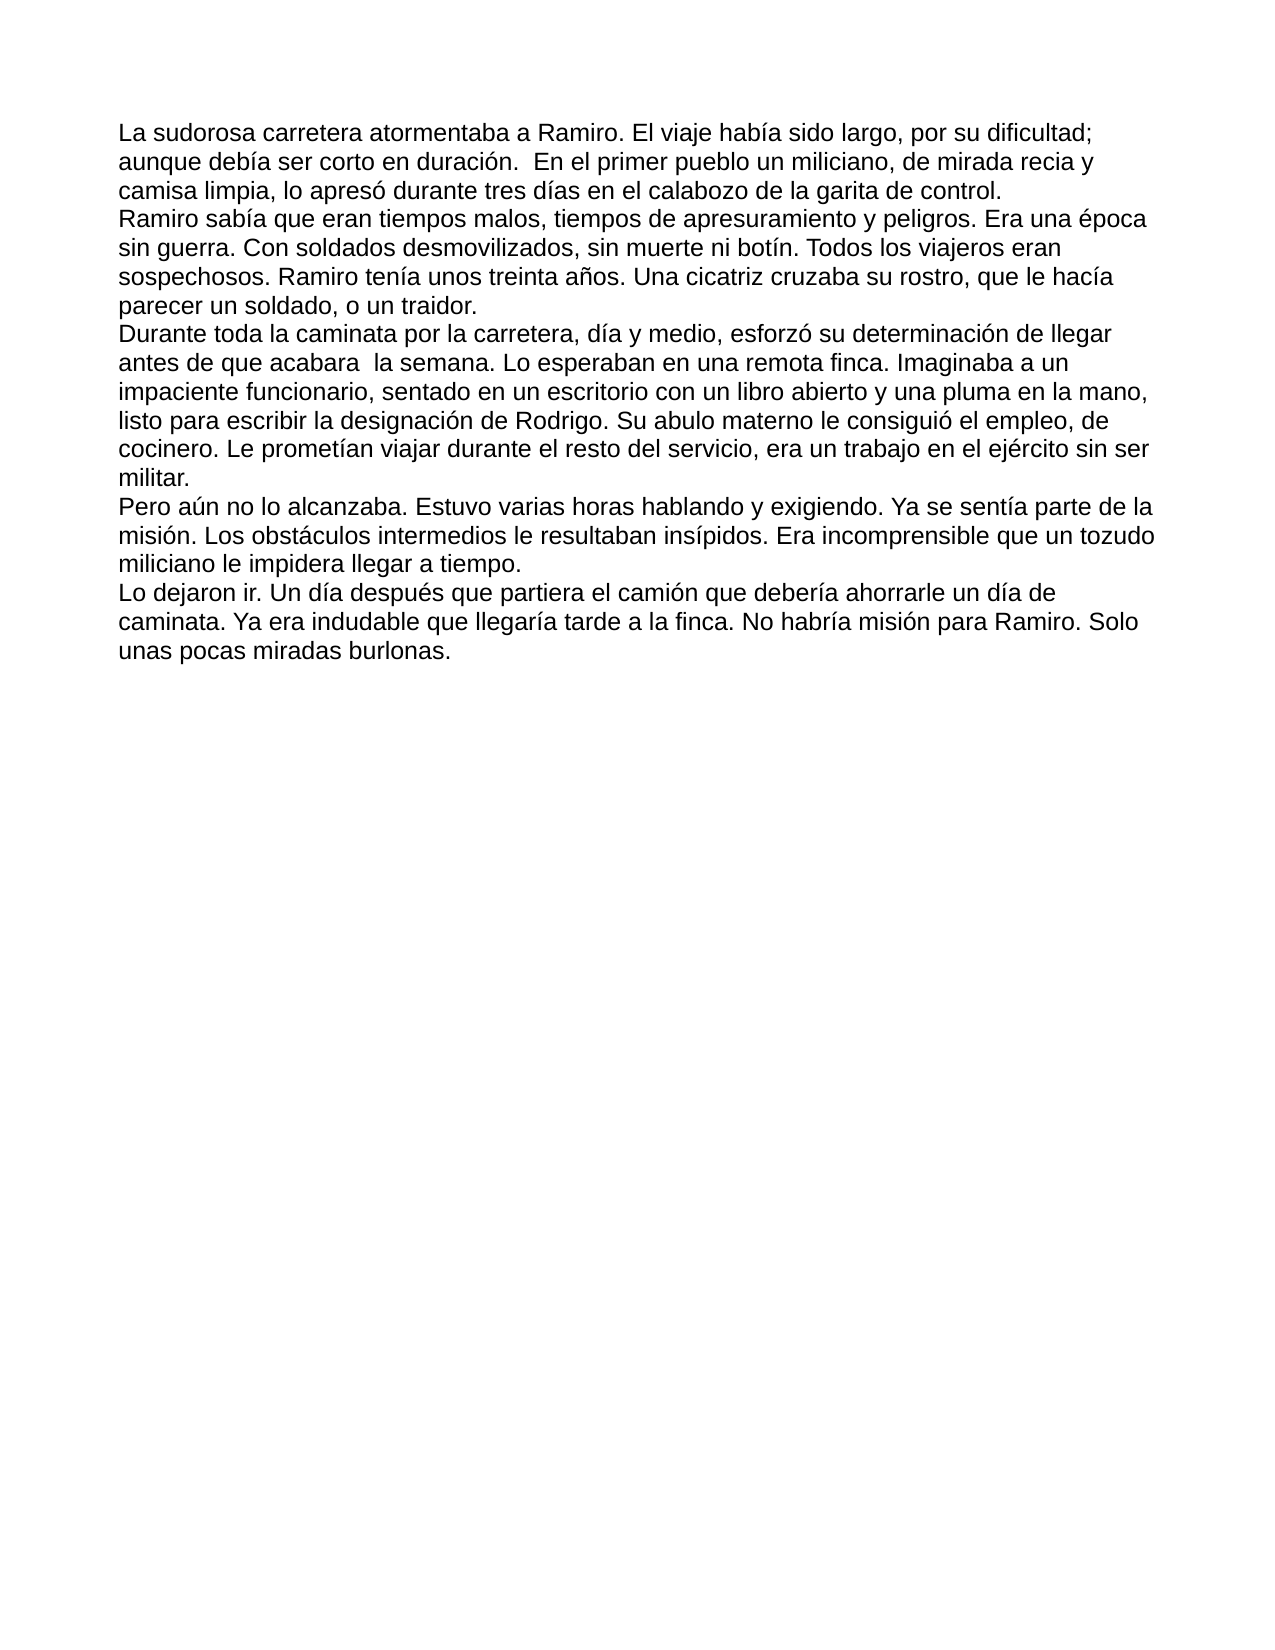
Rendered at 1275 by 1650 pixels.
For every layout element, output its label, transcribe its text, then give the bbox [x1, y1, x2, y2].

text La sudorosa carretera atormentaba a Ramiro. El viaje había sido largo, por su dificultad; aunque debía ser corto en duración. En el primer pueblo un miliciano, de mirada recia y camisa limpia, lo apresó durante tres días en el calabozo de la garita de control. [118, 118, 1157, 204]
text Lo dejaron ir. Un día después que partiera el camión que debería ahorrarle un día de caminata. Ya era indudable que llegaría tarde a la finca. No habría misión para Ramiro. Solo unas pocas miradas burlonas. [118, 578, 1157, 664]
text Pero aún no lo alcanzaba. Estuvo varias horas hablando y exigiendo. Ya se sentía parte de la misión. Los obstáculos intermedios le resultaban insípidos. Era incomprensible que un tozudo miliciano le impidera llegar a tiempo. [118, 492, 1157, 578]
text Ramiro sabía que eran tiempos malos, tiempos de apresuramiento y peligros. Era una época sin guerra. Con soldados desmovilizados, sin muerte ni botín. Todos los viajeros eran sospechosos. Ramiro tenía unos treinta años. Una cicatriz cruzaba su rostro, que le hacía parecer un soldado, o un traidor. [118, 204, 1157, 319]
text Durante toda la caminata por la carretera, día y medio, esforzó su determinación de llegar antes de que acabara la semana. Lo esperaban en una remota finca. Imaginaba a un impaciente funcionario, sentado en un escritorio con un libro abierto y una pluma en la mano, listo para escribir la designación de Rodrigo. Su abulo materno le consiguió el empleo, de cocinero. Le prometían viajar durante el resto del servicio, era un trabajo en el ejército sin ser militar. [118, 319, 1157, 492]
